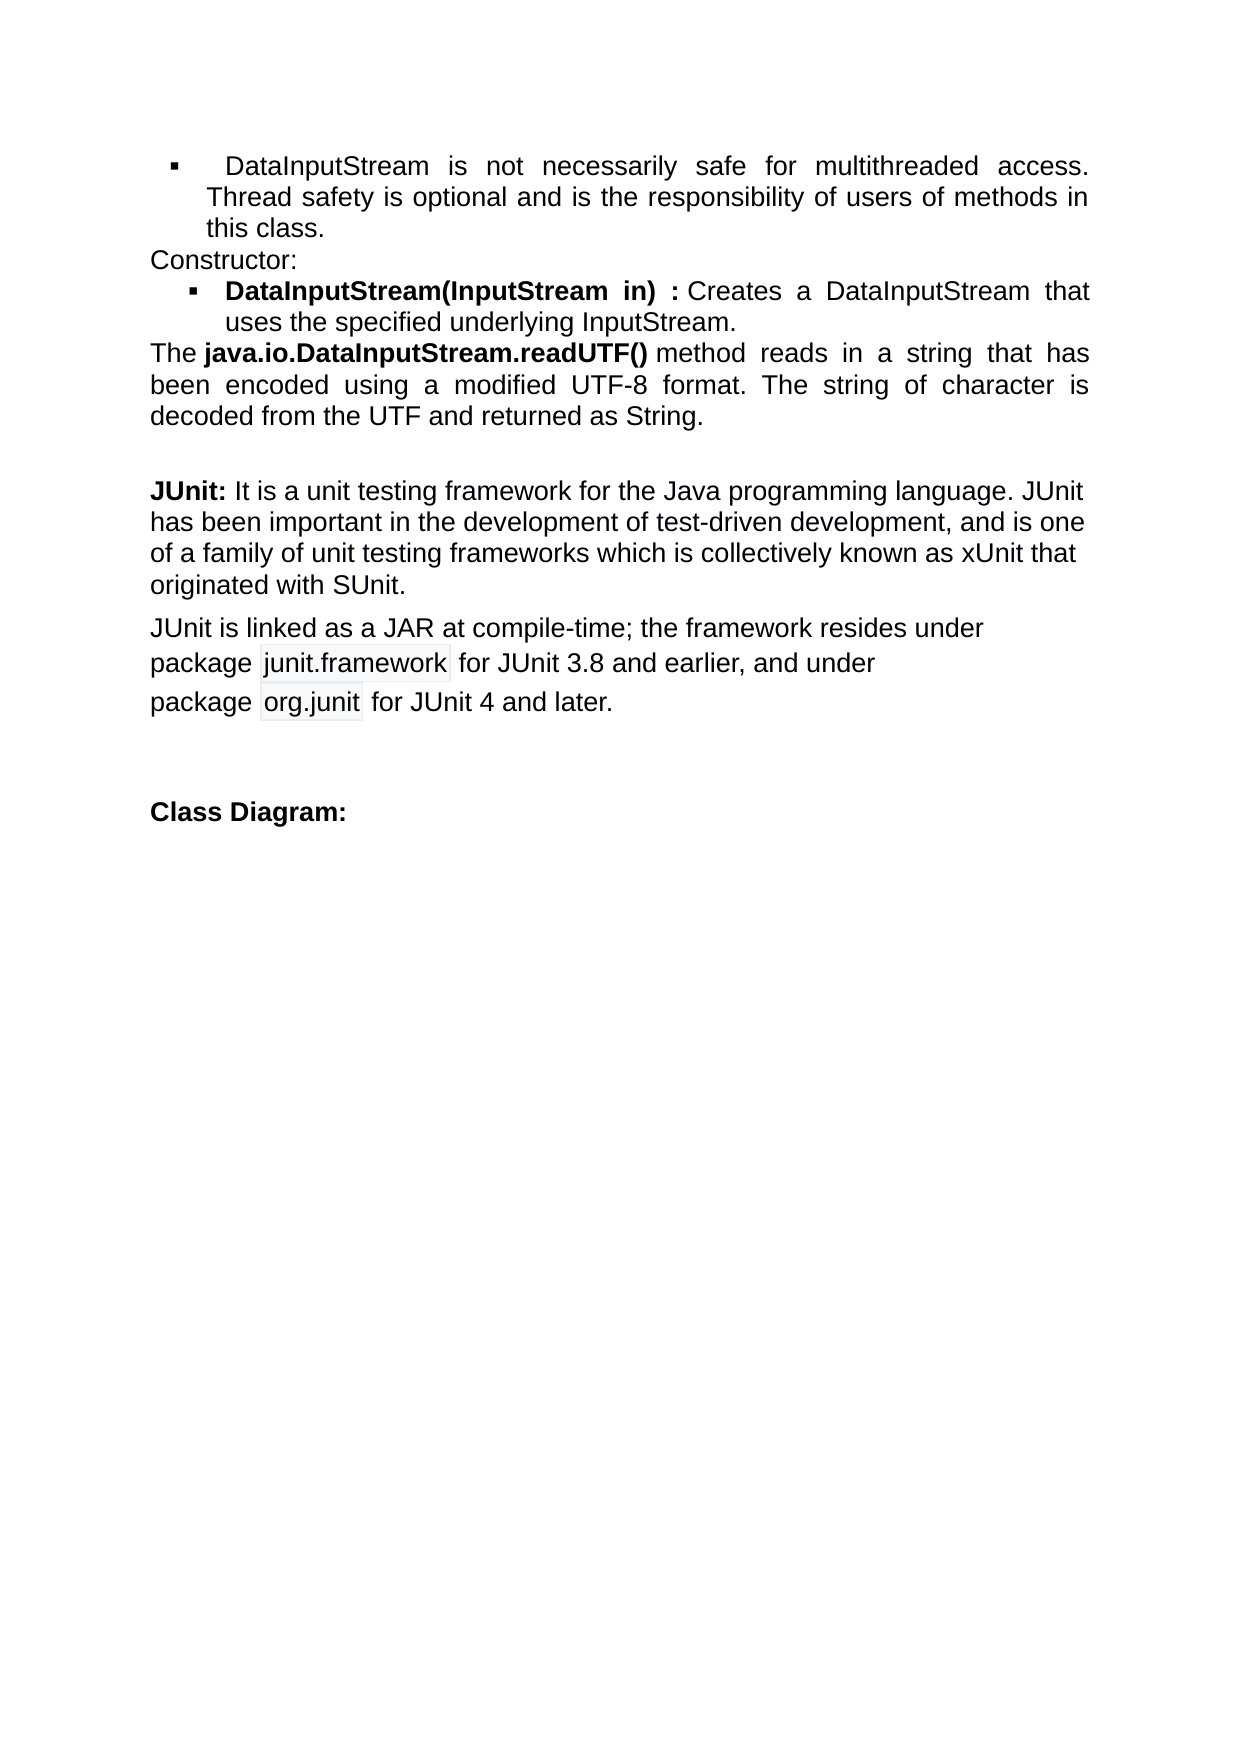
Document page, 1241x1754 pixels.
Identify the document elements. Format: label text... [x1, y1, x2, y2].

list DataInputStream(InputStream in) : Creates a DataInputStream that uses the specified underlying InputStream. [187, 275, 1090, 337]
text Class Diagram: [150, 796, 1090, 827]
text JUnit: It is a unit testing framework for the Java programming language. JUnit has been important in the development of test-driven development, and is one of a family of unit testing frameworks which is collectively known as xUnit that originated with SUnit. [150, 475, 1090, 600]
text Constructor: [150, 244, 1090, 275]
text JUnit is linked as a JAR at compile-time; the framework resides under package junit.framework for JUnit 3.8 and earlier, and under package org.junit for JUnit 4 and later. [150, 612, 1090, 721]
list DataInputStream is not necessarily safe for multithreaded access. Thread safety is optional and is the responsibility of users of methods in this class. [169, 150, 1090, 244]
text The java.io.DataInputStream.readUTF() method reads in a string that has been encoded using a modified UTF-8 format. The string of character is decoded from the UTF and returned as String. [150, 337, 1090, 431]
